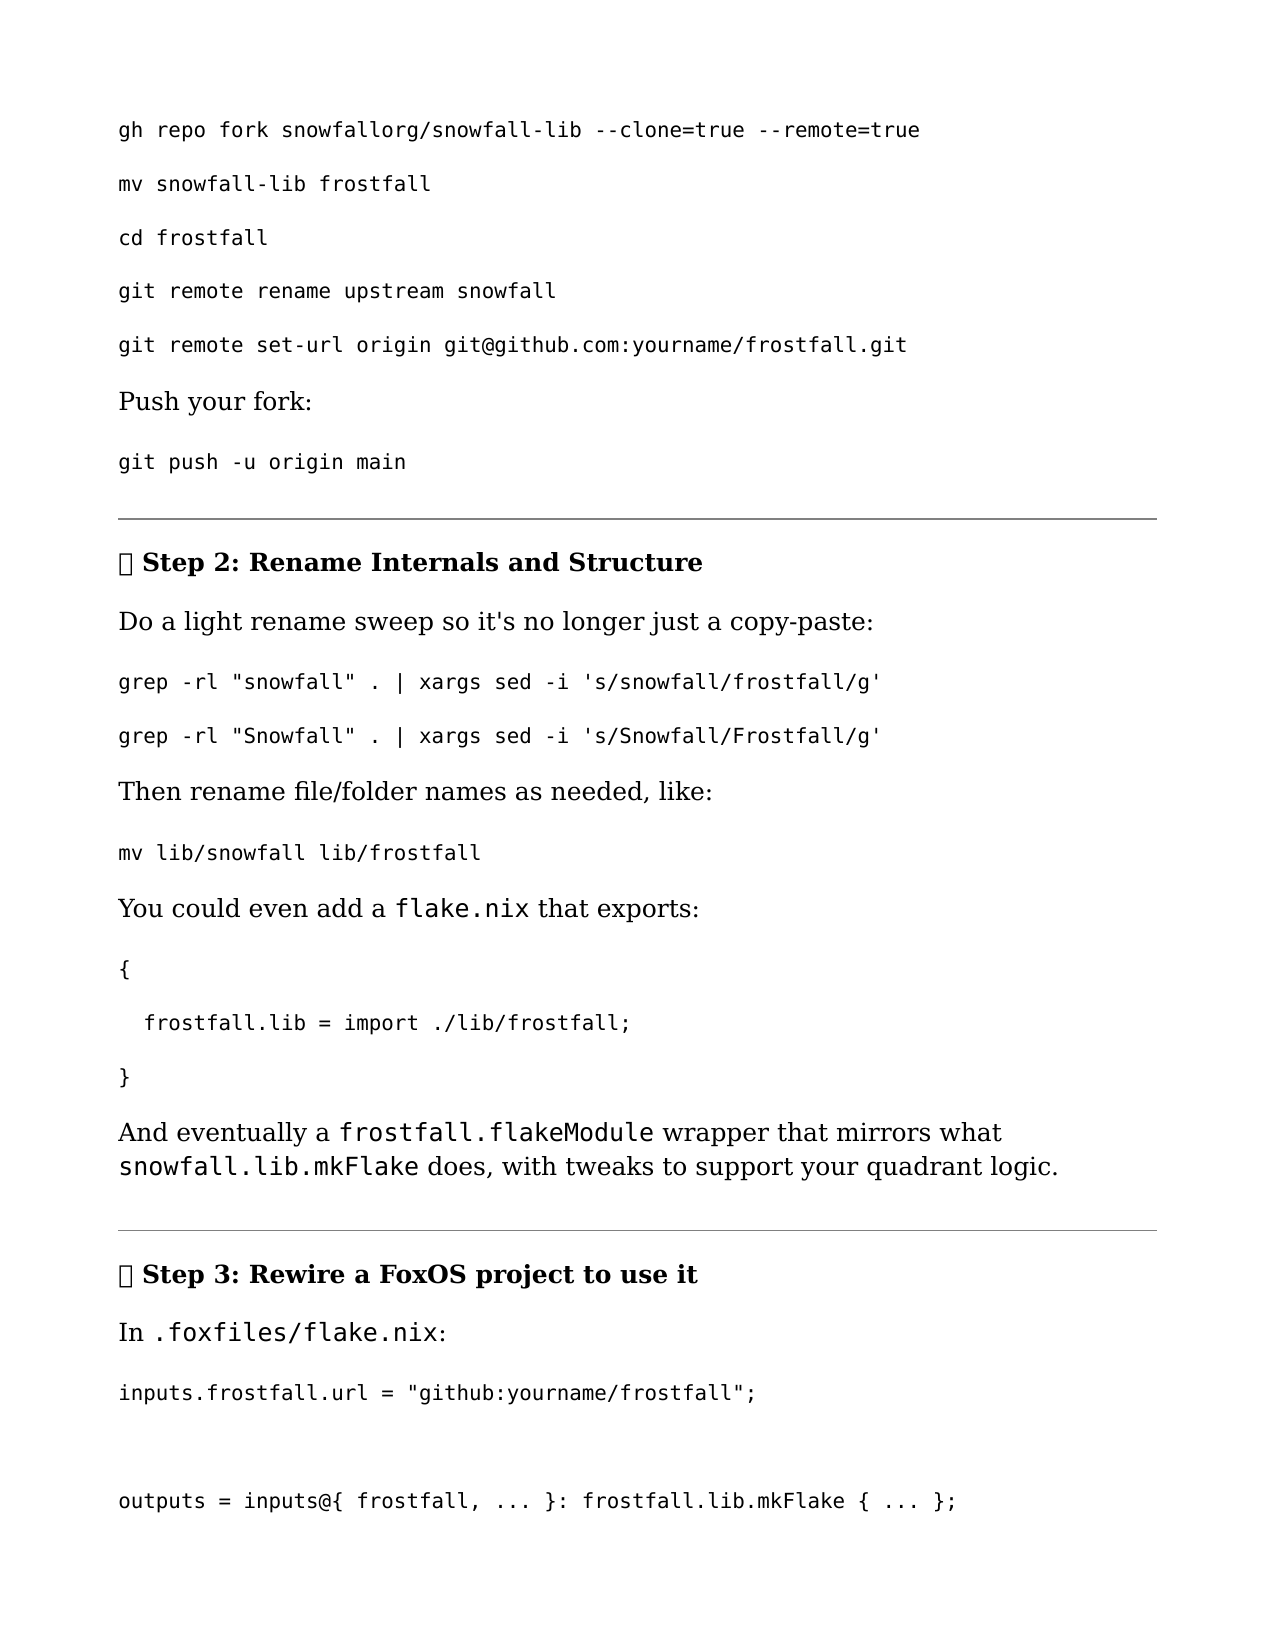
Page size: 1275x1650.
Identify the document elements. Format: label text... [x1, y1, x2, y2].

subtitle ✅ Step 2: Rename Internals and Structure [118, 548, 1157, 577]
text git remote set-url origin git@github.com:yourname/frostfall.git [118, 333, 1157, 357]
subtitle ✅ Step 3: Rewire a FoxOS project to use it [118, 1259, 1157, 1289]
text git remote rename upstream snowfall [118, 279, 1157, 304]
text mv snowfall-lib frostfall [118, 172, 1157, 196]
text { [118, 957, 1157, 982]
text And eventually a frostfall.flakeModule wrapper that mirrors what snowfall.lib.mkFlake does, with tweaks to support your quadrant logic. [118, 1118, 1157, 1181]
text Do a light rename sweep so it's no longer just a copy-paste: [118, 607, 1157, 636]
text In .foxfiles/flake.nix: [118, 1318, 1157, 1348]
text Push your fork: [118, 387, 1157, 416]
text } [118, 1065, 1157, 1089]
text outputs = inputs@{ frostfall, ... }: frostfall.lib.mkFlake { ... }; [118, 1489, 1157, 1513]
text You could even add a flake.nix that exports: [118, 894, 1157, 923]
text mv lib/snowfall lib/frostfall [118, 841, 1157, 865]
text frostfall.lib = import ./lib/frostfall; [118, 1011, 1157, 1035]
text cd frostfall [118, 226, 1157, 250]
text gh repo fork snowfallorg/snowfall-lib --clone=true --remote=true [118, 118, 1157, 142]
text grep -rl "Snowfall" . | xargs sed -i 's/Snowfall/Frostfall/g' [118, 724, 1157, 748]
text inputs.frostfall.url = "github:yourname/frostfall"; [118, 1381, 1157, 1406]
text grep -rl "snowfall" . | xargs sed -i 's/snowfall/frostfall/g' [118, 670, 1157, 694]
text Then rename file/folder names as needed, like: [118, 777, 1157, 807]
text git push -u origin main [118, 450, 1157, 474]
